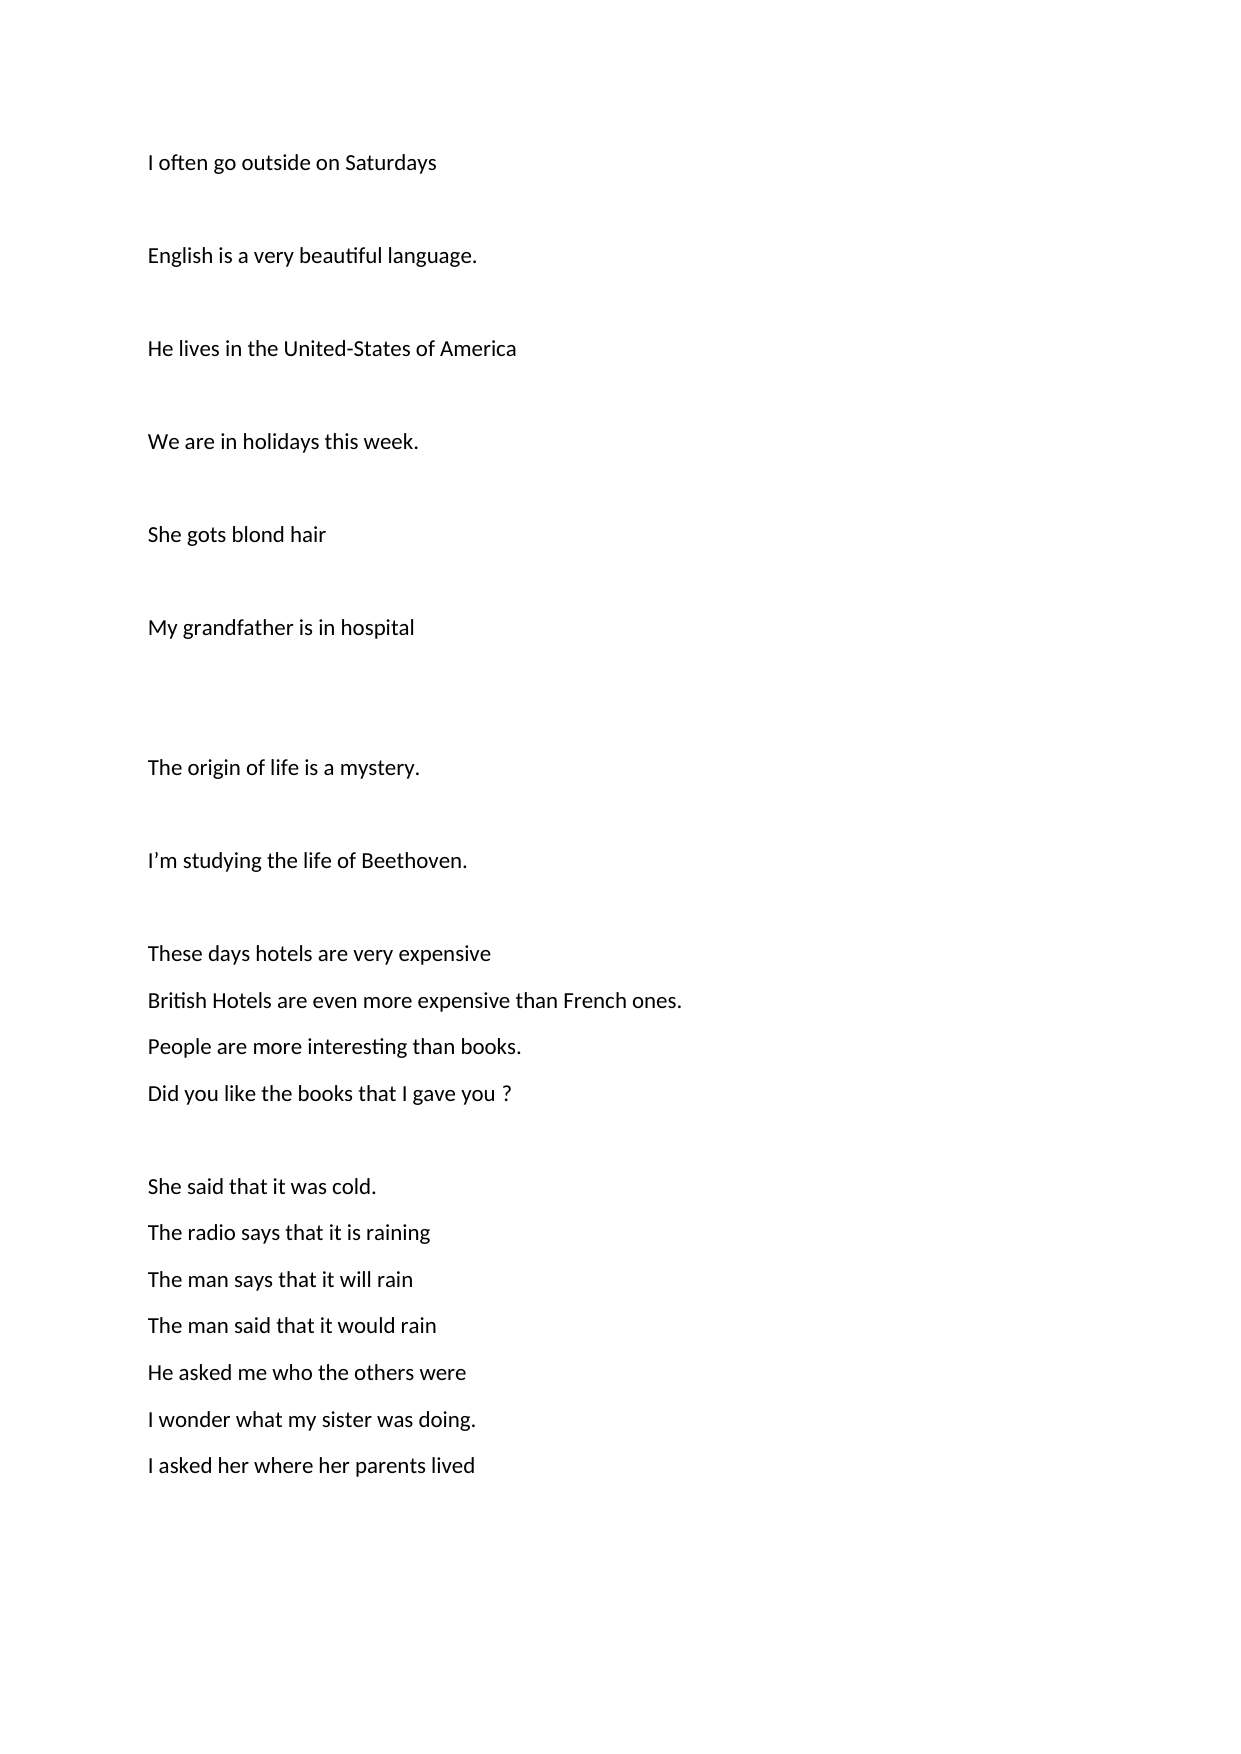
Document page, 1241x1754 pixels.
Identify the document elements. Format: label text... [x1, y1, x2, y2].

text The origin of life is a mystery. [148, 753, 1093, 781]
text English is a very beautiful language. [148, 241, 1093, 269]
text We are in holidays this week. [148, 427, 1093, 455]
text British Hotels are even more expensive than French ones. [148, 986, 1093, 1014]
text The radio says that it is raining [148, 1218, 1093, 1247]
text He asked me who the others were [148, 1358, 1093, 1386]
text I’m studying the life of Beethoven. [148, 846, 1093, 874]
text I asked her where her parents lived [148, 1451, 1093, 1479]
text Did you like the books that I gave you ? [148, 1079, 1093, 1107]
text The man said that it would rain [148, 1312, 1093, 1340]
text She gots blond hair [148, 520, 1093, 548]
text The man says that it will rain [148, 1265, 1093, 1293]
text I often go outside on Saturdays [148, 148, 1093, 176]
text He lives in the United-States of America [148, 334, 1093, 362]
text These days hotels are very expensive [148, 939, 1093, 967]
text She said that it was cold. [148, 1172, 1093, 1200]
text I wonder what my sister was doing. [148, 1405, 1093, 1433]
text My grandfather is in hospital [148, 613, 1093, 641]
text People are more interesting than books. [148, 1032, 1093, 1060]
